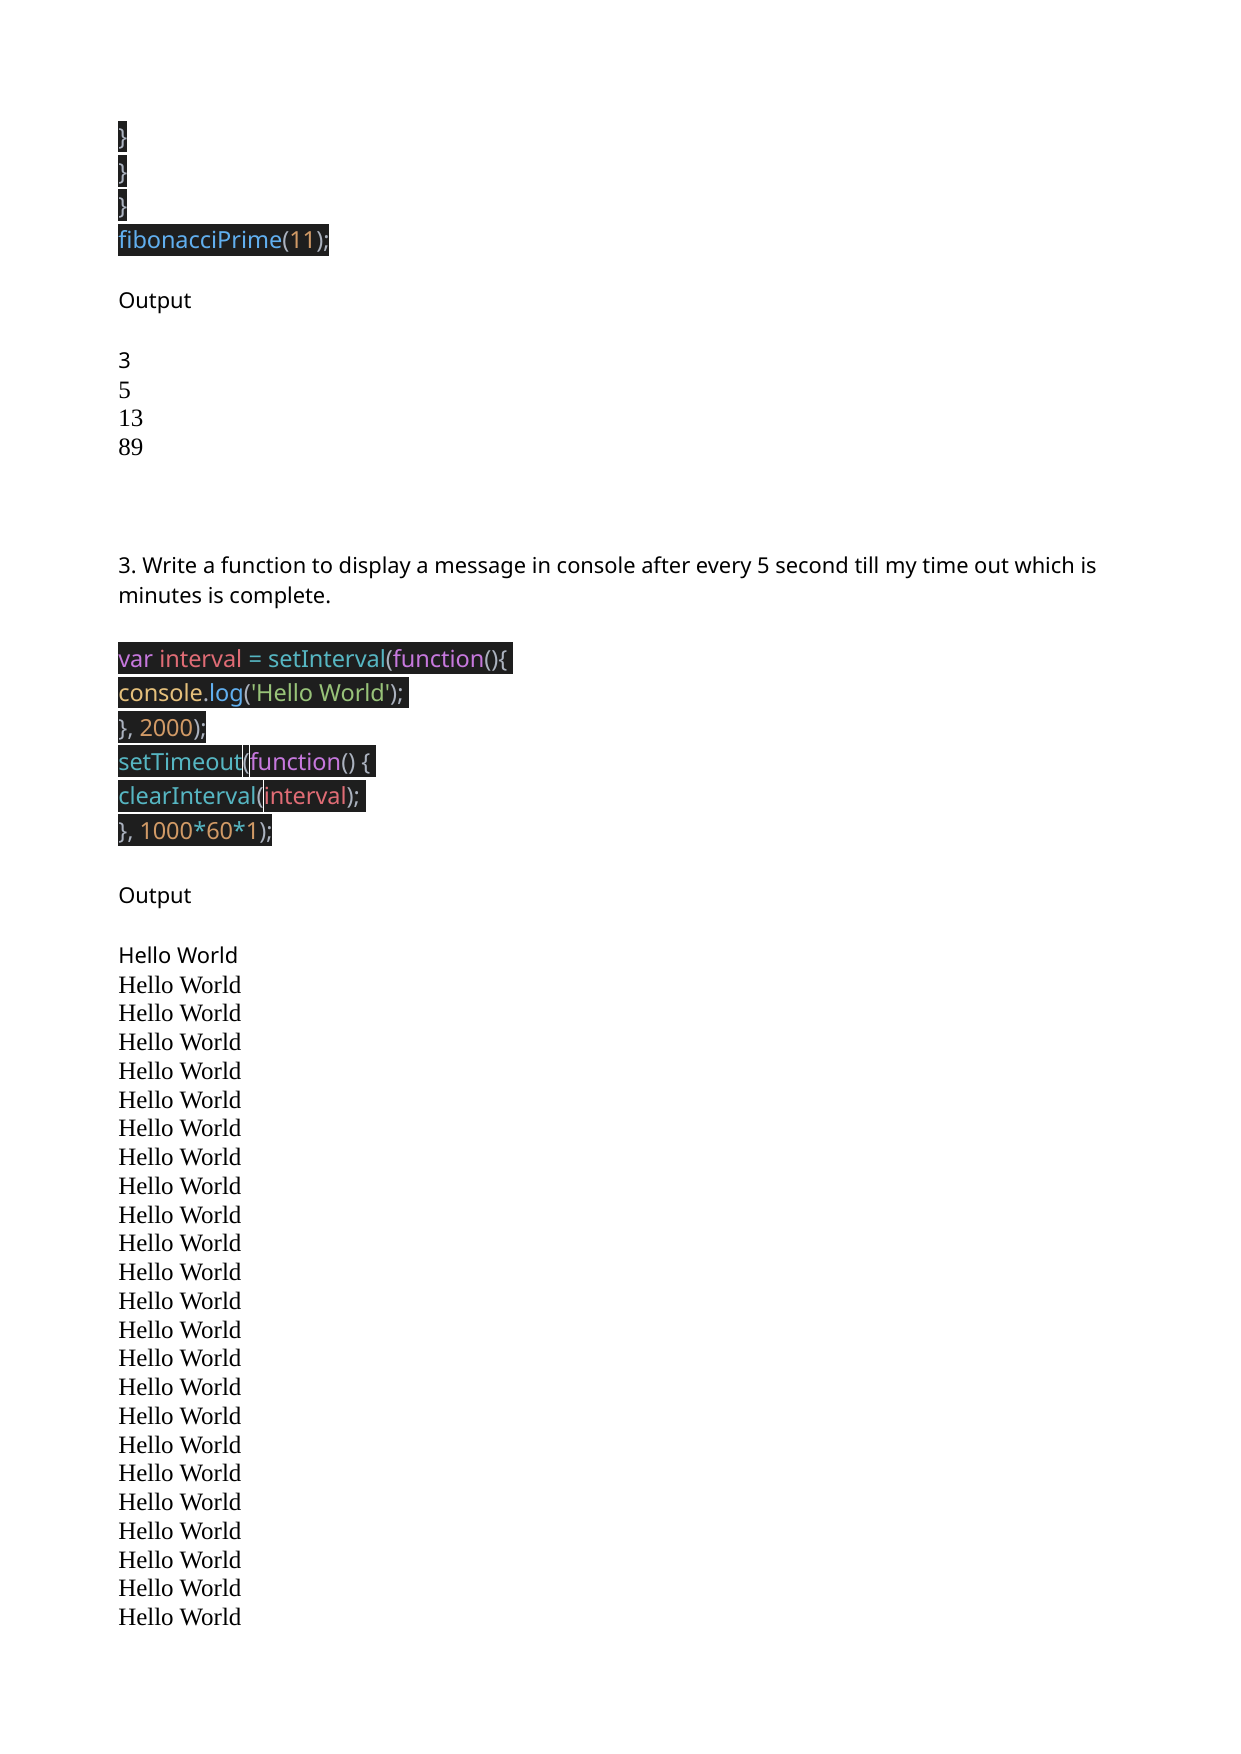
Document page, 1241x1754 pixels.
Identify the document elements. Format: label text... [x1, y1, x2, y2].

text Hello World [118, 1573, 1122, 1602]
text Hello World [118, 940, 1122, 970]
text 3. Write a function to display a message in console after every 5 second till my time out which is minutes is complete. [118, 550, 1122, 610]
text Hello World [118, 1516, 1122, 1545]
text setTimeout(function() { [118, 743, 1122, 777]
text Hello World [118, 1315, 1122, 1343]
text Hello World [118, 998, 1122, 1027]
text Hello World [118, 1401, 1122, 1430]
text clearInterval(interval); [118, 777, 1122, 812]
text 89 [118, 432, 1122, 461]
text Hello World [118, 1056, 1122, 1085]
text Hello World [118, 1286, 1122, 1315]
text Hello World [118, 970, 1122, 998]
text 3 [118, 345, 1122, 375]
text Hello World [118, 1458, 1122, 1487]
text Hello World [118, 1027, 1122, 1056]
text Hello World [118, 1430, 1122, 1458]
text fibonacciPrime(11); [118, 221, 1122, 256]
text Hello World [118, 1142, 1122, 1171]
text } [118, 118, 1122, 152]
text Hello World [118, 1228, 1122, 1257]
text } [118, 152, 1122, 187]
text Hello World [118, 1343, 1122, 1372]
text Hello World [118, 1200, 1122, 1228]
text Hello World [118, 1545, 1122, 1573]
text 5 [118, 375, 1122, 403]
text }, 2000); [118, 708, 1122, 743]
text } [118, 187, 1122, 221]
text Hello World [118, 1171, 1122, 1200]
text Output [118, 880, 1122, 910]
text Hello World [118, 1257, 1122, 1286]
text Output [118, 285, 1122, 315]
text var interval = setInterval(function(){ [118, 640, 1122, 674]
text }, 1000*60*1); [118, 812, 1122, 846]
text Hello World [118, 1602, 1122, 1631]
text Hello World [118, 1085, 1122, 1113]
text Hello World [118, 1113, 1122, 1142]
text console.log('Hello World'); [118, 674, 1122, 708]
text Hello World [118, 1487, 1122, 1516]
text 13 [118, 403, 1122, 432]
text Hello World [118, 1372, 1122, 1401]
